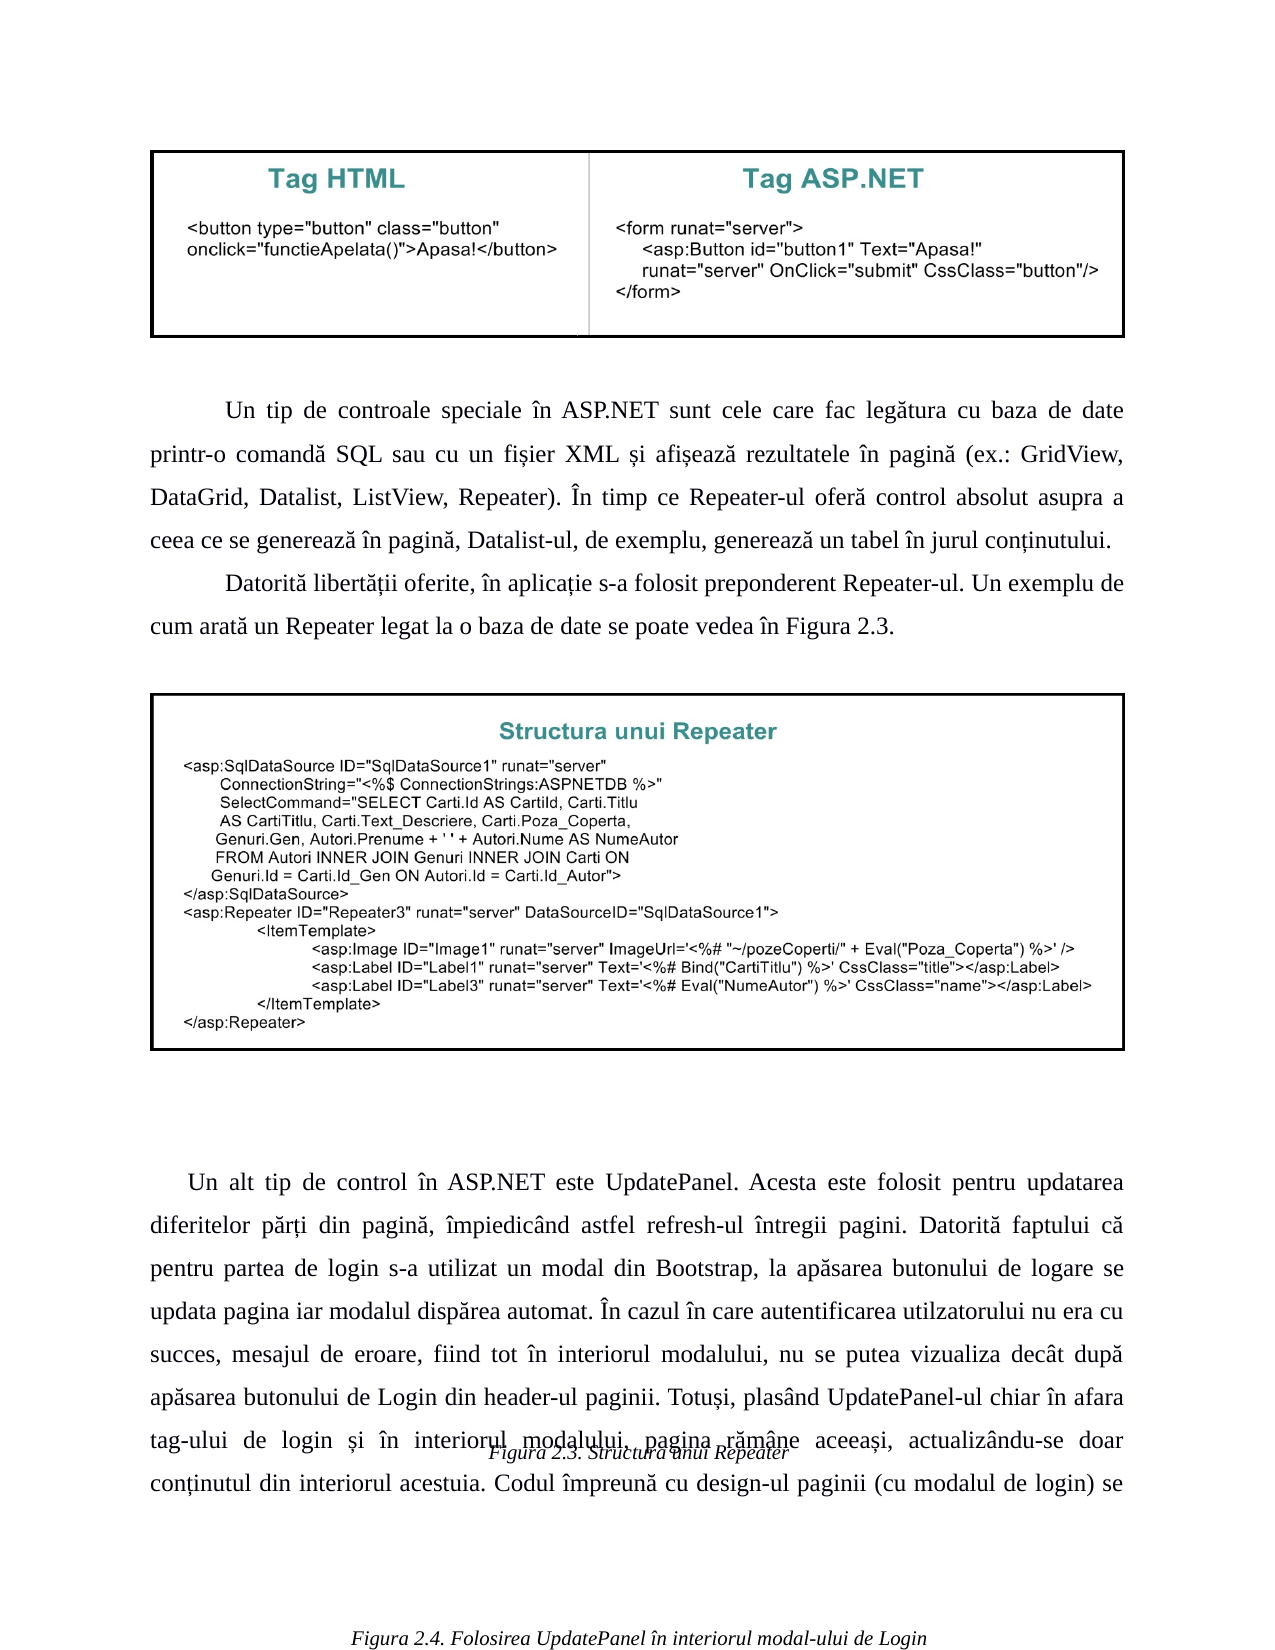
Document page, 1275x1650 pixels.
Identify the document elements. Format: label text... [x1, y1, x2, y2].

text Un alt tip de control în ASP.NET este UpdatePanel. Acesta este folosit pentru updatarea diferitelor părți din pagină, împiedicând astfel refresh-ul întregii pagini. Datorită faptului că pentru partea de login s-a utilizat un modal din Bootstrap, la apăsarea butonului de logare se updata pagina iar modalul dispărea automat. În cazul în care autentificarea utilzatorului nu era cu succes, mesajul de eroare, fiind tot în interiorul modalului, nu se putea vizualiza decât după apăsarea butonului de Login din header-ul paginii. Totuși, plasând UpdatePanel-ul chiar în afara tag-ului de login și în interiorul modalului, pagina rămâne aceeași, actualizându-se doar conținutul din interiorul acestuia. Codul împreună cu design-ul paginii (cu modalul de login) se pot regăsi în figurile de mai jos. [150, 1167, 1125, 1439]
text Un alt tip de control în ASP.NET este UpdatePanel. Acesta este folosit pentru updatarea diferitelor părți din pagină, împiedicând astfel refresh-ul întregii pagini. Datorită faptului că pentru partea de login s-a utilizat un modal din Bootstrap, la apăsarea butonului de logare se updata pagina iar modalul dispărea automat. În cazul în care autentificarea utilzatorului nu era cu succes, mesajul de eroare, fiind tot în interiorul modalului, nu se putea vizualiza decât după apăsarea butonului de Login din header-ul paginii. Totuși, plasând UpdatePanel-ul chiar în afara tag-ului de login și în interiorul modalului, pagina rămâne aceeași, actualizându-se doar conținutul din interiorul acestuia. Codul împreună cu design-ul paginii (cu modalul de login) se pot regăsi în figurile de mai jos. [150, 1438, 1125, 1497]
text Figura 2.3. Structura unui Repeater [151, 1439, 1126, 1464]
picture [152, 695, 1123, 1048]
text Un tip de controale speciale în ASP.NET sunt cele care fac legătura cu baza de date printr-o comandă SQL sau cu un fișier XML și afișează rezultatele în pagină (ex.: GridView, DataGrid, Datalist, ListView, Repeater). În timp ce Repeater-ul oferă control absolut asupra a ceea ce se generează în pagină, Datalist-ul, de exemplu, generează un tabel în jurul conținutului. [150, 396, 1125, 554]
picture [152, 152, 1123, 336]
text Datorită libertății oferite, în aplicație s-a folosit preponderent Repeater-ul. Un exemplu de cum arată un Repeater legat la o baza de date se poate vedea în Figura 2.3. [150, 568, 1125, 640]
text Figura 2.4. Folosirea UpdatePanel în interiorul modal-ului de Login [152, 1626, 1127, 1650]
